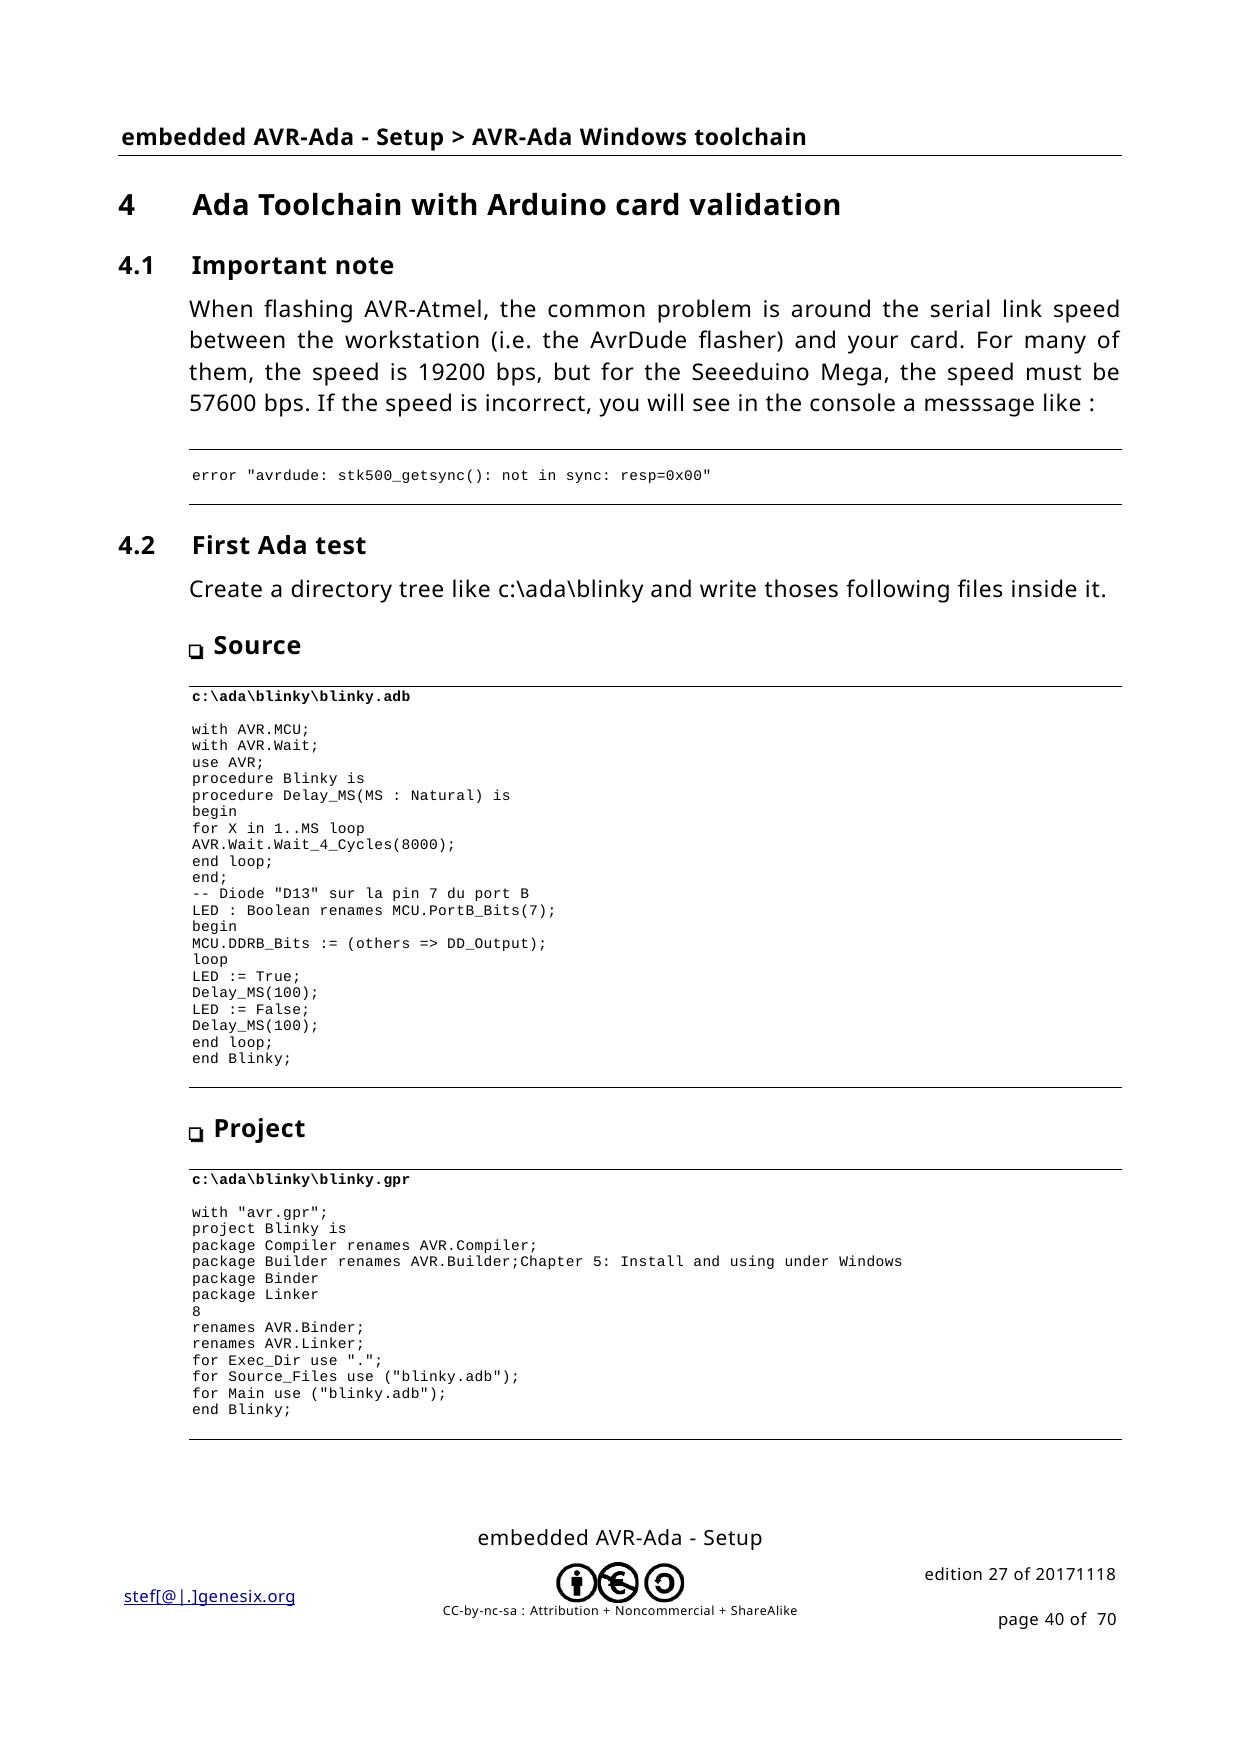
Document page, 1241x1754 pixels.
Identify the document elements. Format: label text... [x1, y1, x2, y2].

list package Builder renames AVR.Builder;Chapter 5: Install and using under Windows [189, 1252, 1122, 1268]
list c:\ada\blinky\blinky.adb [189, 687, 1122, 719]
list loop [189, 950, 1122, 966]
list package Binder [189, 1268, 1122, 1284]
subtitle First Ada test [118, 528, 1122, 562]
subtitle Ada Toolchain with Arduino card validation [118, 184, 1122, 224]
list begin [189, 802, 1122, 818]
picture [555, 1562, 639, 1603]
list project Blinky is [189, 1219, 1122, 1235]
list -- Diode "D13" sur la pin 7 du port B [189, 884, 1122, 900]
list package Compiler renames AVR.Compiler; [189, 1235, 1122, 1252]
list with AVR.Wait; [189, 736, 1122, 752]
subtitle Important note [118, 248, 1122, 282]
list renames AVR.Binder; [189, 1317, 1122, 1334]
list procedure Delay_MS(MS : Natural) is [189, 785, 1122, 802]
list procedure Blinky is [189, 769, 1122, 785]
list LED := False; [189, 999, 1122, 1016]
list Delay_MS(100); [189, 1016, 1122, 1032]
list use AVR; [189, 752, 1122, 769]
list for Source_Files use ("blinky.adb"); [189, 1367, 1122, 1383]
list LED : Boolean renames MCU.PortB_Bits(7); [189, 900, 1122, 917]
list for Main use ("blinky.adb"); [189, 1383, 1122, 1400]
list Delay_MS(100); [189, 983, 1122, 999]
list error "avrdude: stk500_getsync(): not in sync: resp=0x00" [189, 450, 1122, 504]
picture [643, 1562, 685, 1603]
list AVR.Wait.Wait_4_Cycles(8000); [189, 834, 1122, 851]
list 8 [189, 1301, 1122, 1317]
list end Blinky; [189, 1400, 1122, 1419]
text Create a directory tree like c:\ada\blinky and write thoses following files inside it. [189, 573, 1122, 604]
list begin [189, 917, 1122, 933]
list for X in 1..MS loop [189, 818, 1122, 834]
list with AVR.MCU; [189, 719, 1122, 736]
list for Exec_Dir use "."; [189, 1350, 1122, 1367]
subtitle Project [189, 1111, 1122, 1157]
text When flashing AVR-Atmel, the common problem is around the serial link speed between the workstation (i.e. the AvrDude flasher) and your card. For many of them, the speed is 19200 bps, but for the Seeeduino Mega, the speed must be 57600 bps. If the speed is incorrect, you will see in the console a messsage like : [189, 293, 1122, 418]
list end Blinky; [189, 1048, 1122, 1068]
list with "avr.gpr"; [189, 1202, 1122, 1219]
list end loop; [189, 851, 1122, 867]
list package Linker [189, 1284, 1122, 1301]
list end loop; [189, 1032, 1122, 1048]
list renames AVR.Linker; [189, 1334, 1122, 1350]
subtitle Source [189, 628, 1122, 674]
list c:\ada\blinky\blinky.gpr [189, 1170, 1122, 1202]
list end; [189, 867, 1122, 884]
list LED := True; [189, 966, 1122, 983]
list MCU.DDRB_Bits := (others => DD_Output); [189, 933, 1122, 950]
